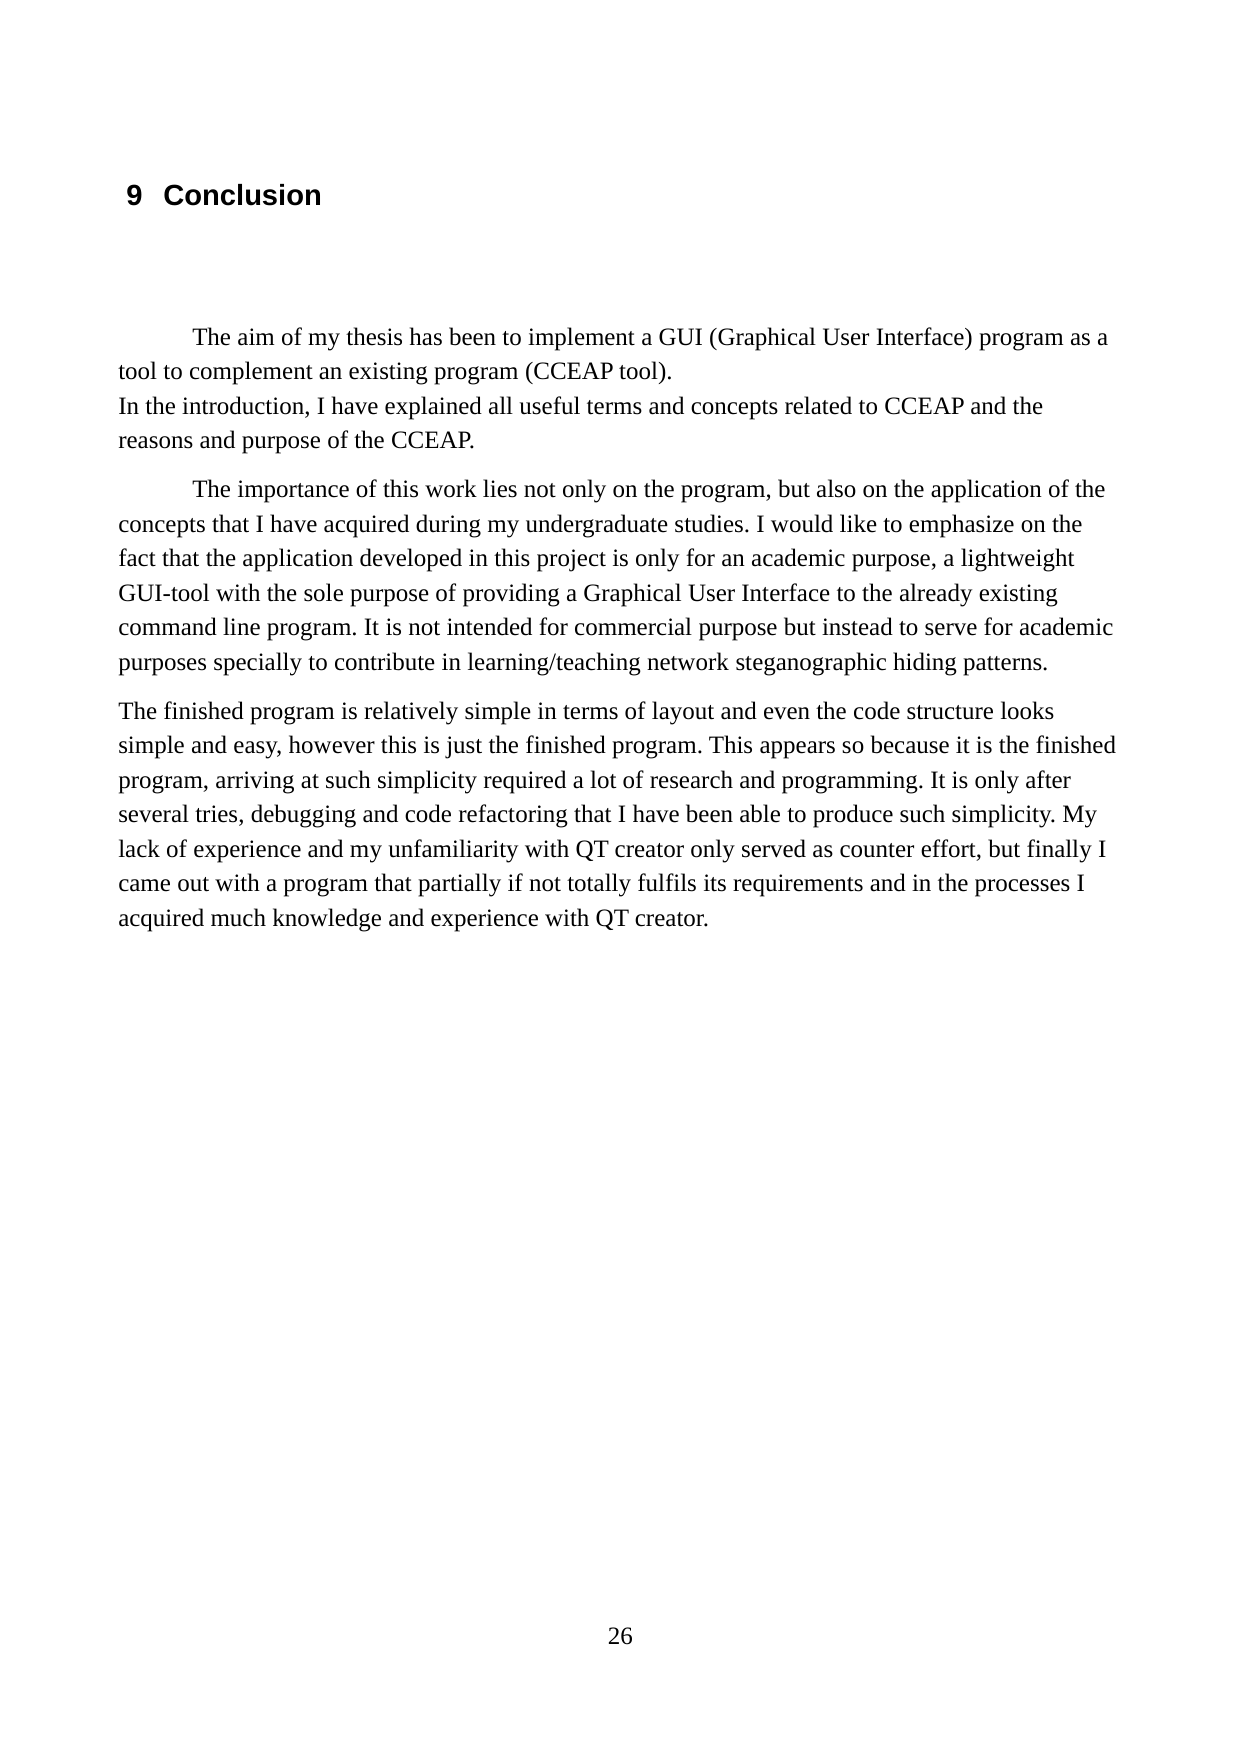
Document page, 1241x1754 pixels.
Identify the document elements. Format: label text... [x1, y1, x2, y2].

text The finished program is relatively simple in terms of layout and even the code structure looks simple and easy, however this is just the finished program. This appears so because it is the finished program, arriving at such simplicity required a lot of research and programming. It is only after several tries, debugging and code refactoring that I have been able to produce such simplicity. My lack of experience and my unfamiliarity with QT creator only served as counter effort, but finally I came out with a program that partially if not totally fulfils its requirements and in the processes I acquired much knowledge and experience with QT creator. [118, 696, 1122, 932]
text The importance of this work lies not only on the program, but also on the application of the concepts that I have acquired during my undergraduate studies. I would like to emphasize on the fact that the application developed in this project is only for an academic purpose, a lightweight GUI-tool with the sole purpose of providing a Graphical User Interface to the already existing command line program. It is not intended for commercial purpose but instead to serve for academic purposes specially to contribute in learning/teaching network steganographic hiding patterns. [118, 474, 1122, 676]
subtitle Conclusion [118, 178, 1122, 211]
text The aim of my thesis has been to implement a GUI (Graphical User Interface) program as a tool to complement an existing program (CCEAP tool). In the introduction, I have explained all useful terms and concepts related to CCEAP and the reasons and purpose of the CCEAP. [118, 322, 1122, 454]
